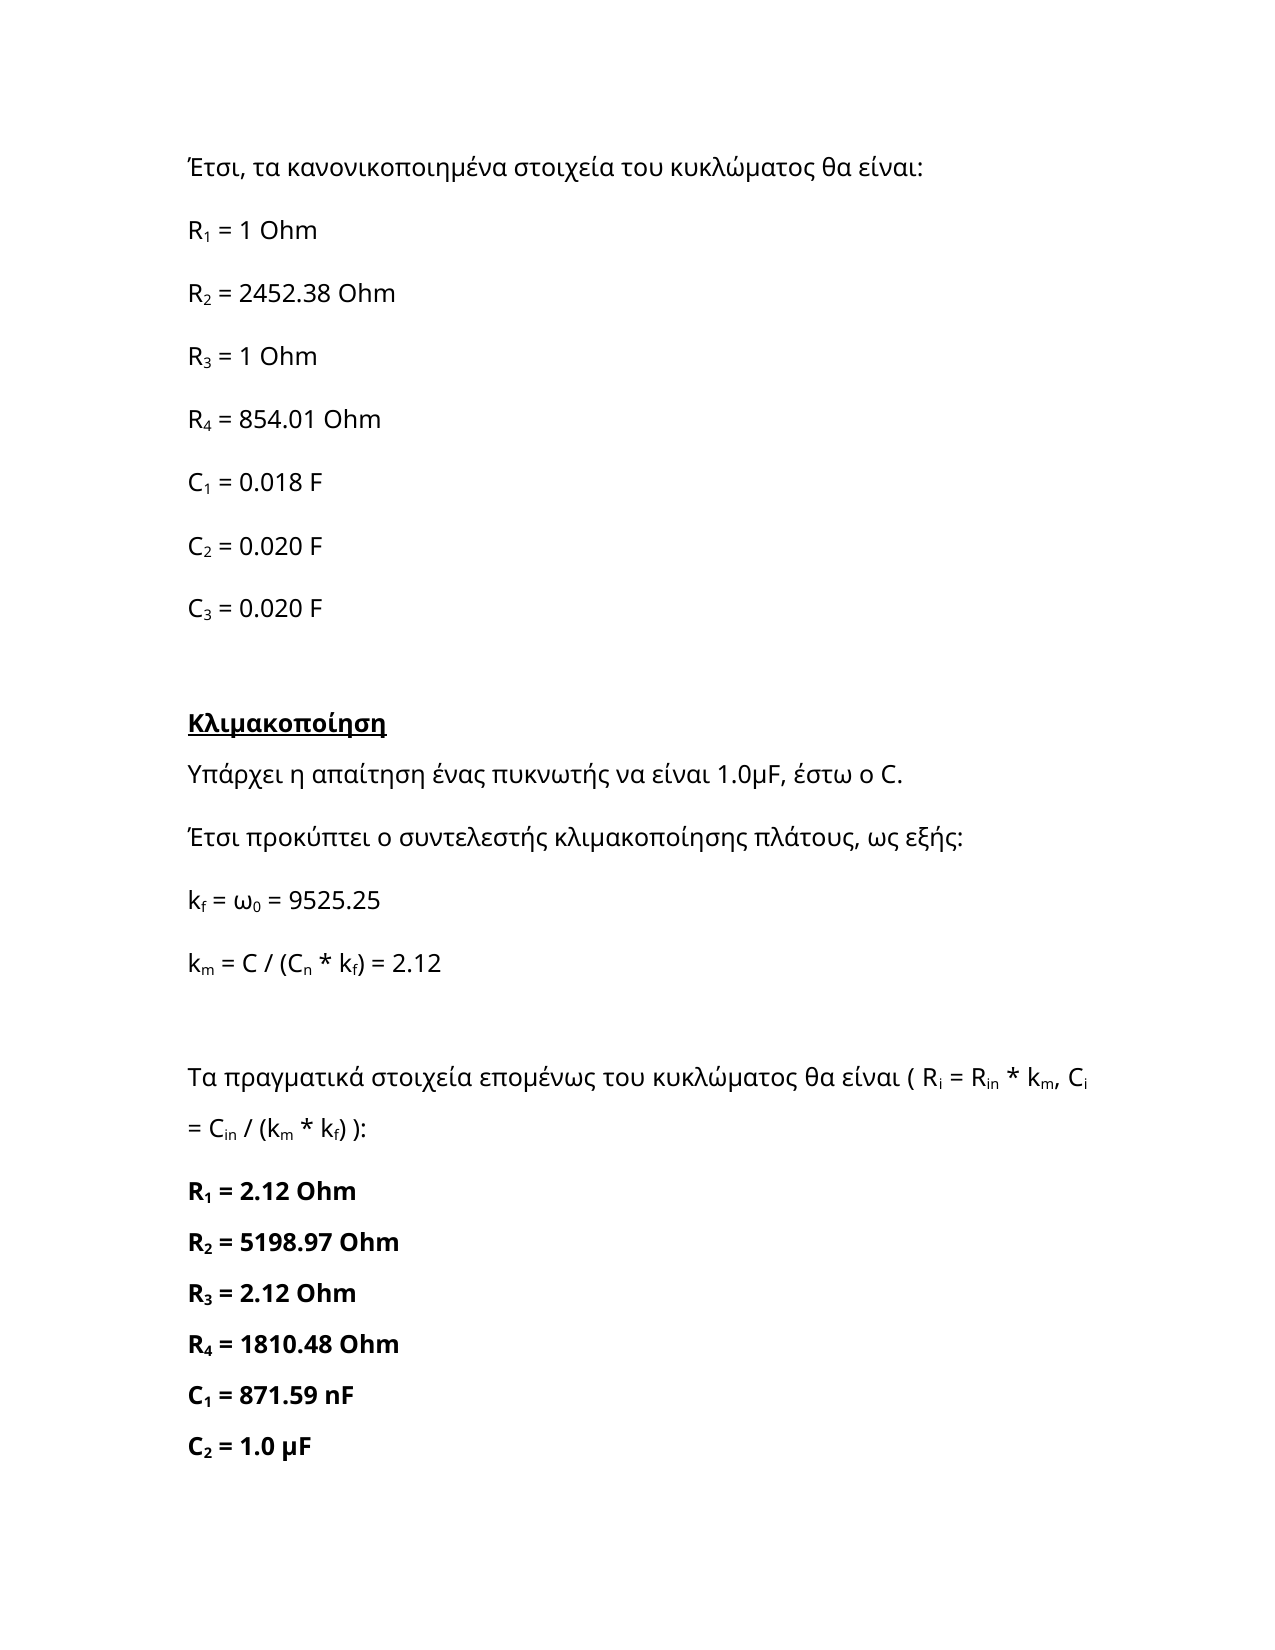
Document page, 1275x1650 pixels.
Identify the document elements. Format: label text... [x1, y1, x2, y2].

text C3 = 0.020 F [187, 591, 1087, 625]
text R2 = 5198.97 Ohm [187, 1224, 1087, 1258]
text km = C / (Cn * kf) = 2.12 [187, 945, 1087, 979]
text Κλιμακοποίηση [187, 705, 1087, 739]
text C1 = 0.018 F [187, 465, 1087, 499]
text R4 = 854.01 Ohm [187, 402, 1087, 436]
text C2 = 0.020 F [187, 528, 1087, 562]
text R1 = 2.12 Ohm [187, 1173, 1087, 1207]
text Έτσι, τα κανονικοποιημένα στοιχεία του κυκλώματος θα είναι: [187, 150, 1087, 184]
text R1 = 1 Ohm [187, 213, 1087, 247]
text Τα πραγματικά στοιχεία επομένως του κυκλώματος θα είναι ( Ri = Rin * km, Ci = Cin / (km * kf) ): [187, 1059, 1087, 1144]
text Υπάρχει η απαίτηση ένας πυκνωτής να είναι 1.0μF, έστω ο C. [187, 756, 1087, 790]
text R3 = 1 Ohm [187, 339, 1087, 373]
text R3 = 2.12 Ohm [187, 1276, 1087, 1309]
text kf = ω0 = 9525.25 [187, 882, 1087, 916]
text R4 = 1810.48 Ohm [187, 1327, 1087, 1361]
text C1 = 871.59 nF [187, 1378, 1087, 1412]
text R2 = 2452.38 Ohm [187, 276, 1087, 310]
text Έτσι προκύπτει ο συντελεστής κλιμακοποίησης πλάτους, ως εξής: [187, 819, 1087, 853]
text C2 = 1.0 μF [187, 1429, 1087, 1463]
